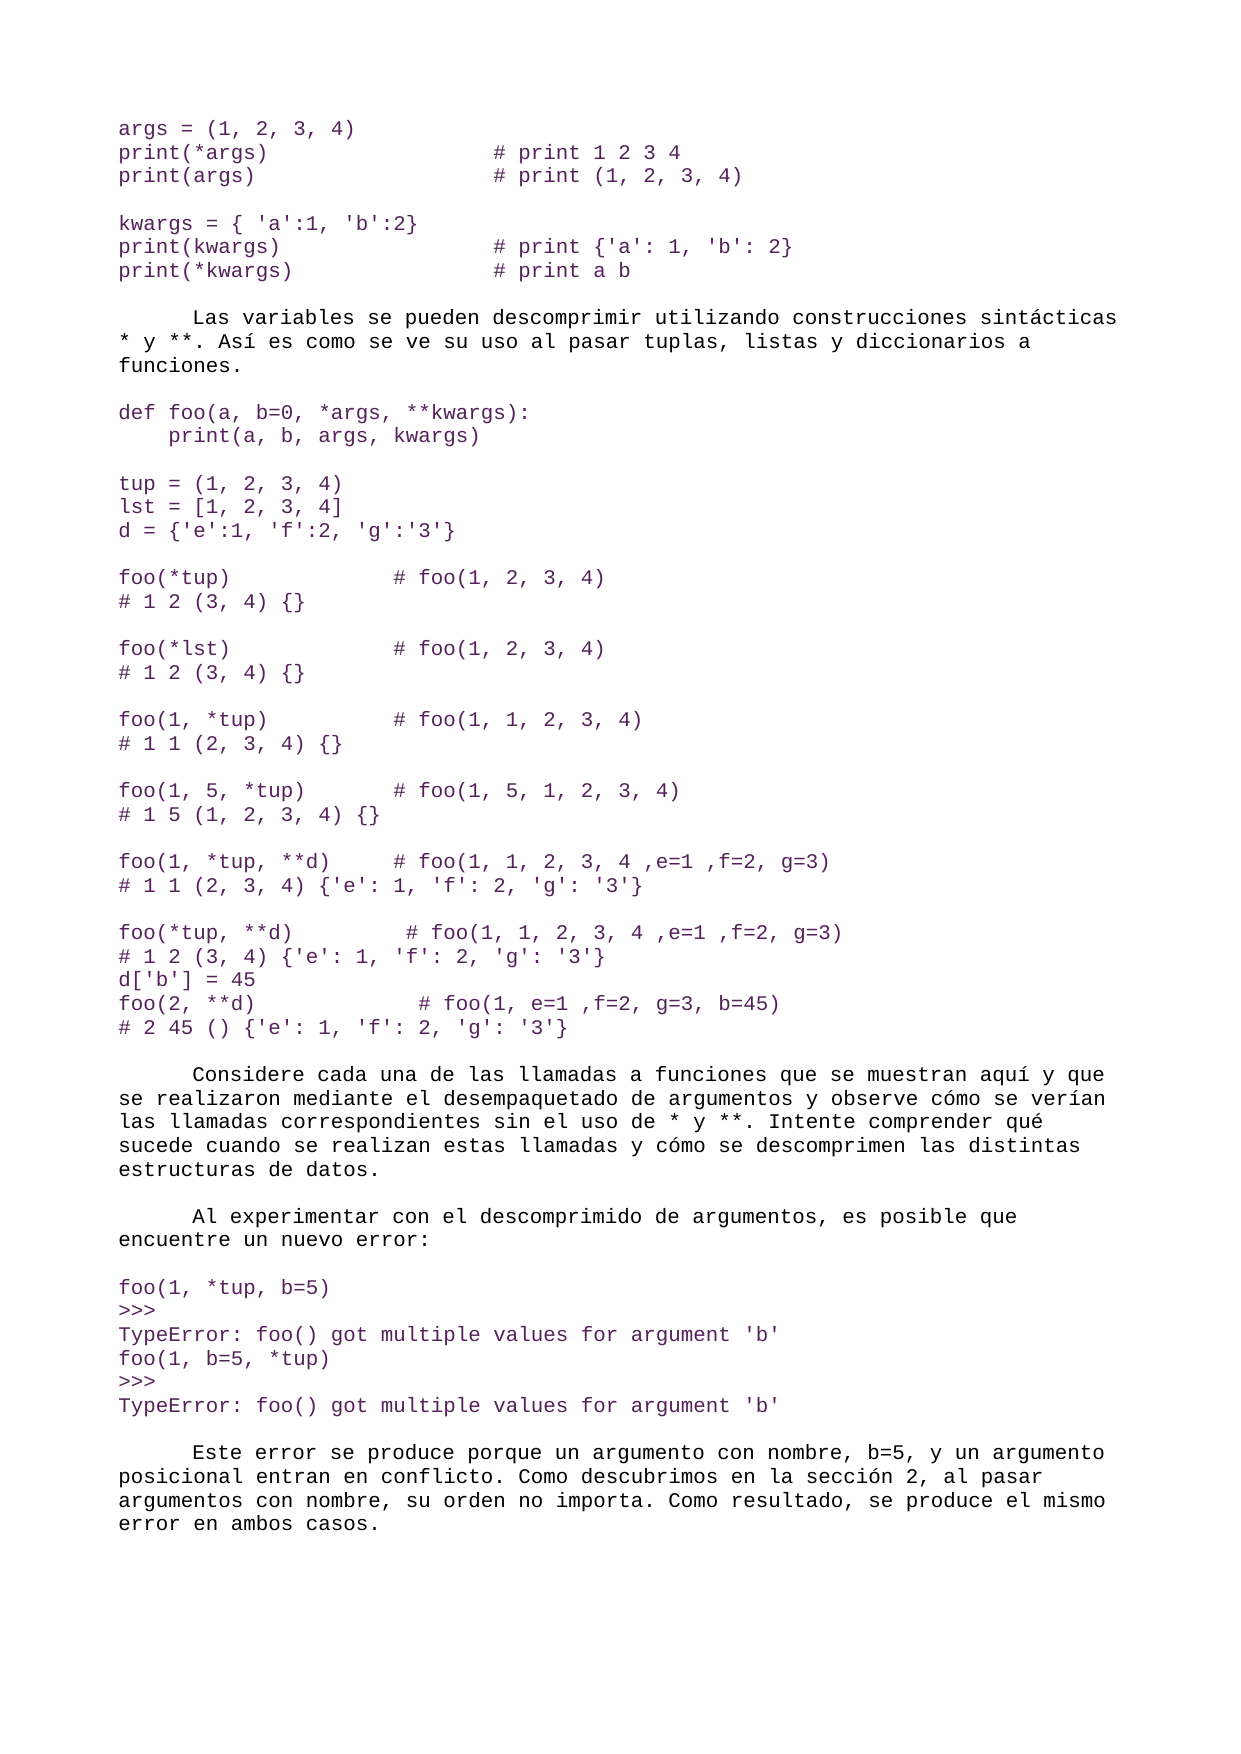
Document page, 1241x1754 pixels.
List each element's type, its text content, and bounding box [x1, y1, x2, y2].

text # 2 45 () {'e': 1, 'f': 2, 'g': '3'} [118, 1017, 1122, 1040]
text foo(1, 5, *tup) # foo(1, 5, 1, 2, 3, 4) [118, 780, 1122, 804]
text print(*args) # print 1 2 3 4 [118, 142, 1122, 165]
text >>> [118, 1371, 1122, 1395]
text TypeError: foo() got multiple values for argument 'b' [118, 1395, 1122, 1419]
text foo(1, *tup) # foo(1, 1, 2, 3, 4) [118, 709, 1122, 733]
text d['b'] = 45 [118, 969, 1122, 993]
text print(*kwargs) # print a b [118, 260, 1122, 284]
text print(args) # print (1, 2, 3, 4) [118, 165, 1122, 189]
text print(kwargs) # print {'a': 1, 'b': 2} [118, 236, 1122, 260]
text Considere cada una de las llamadas a funciones que se muestran aquí y que se realizaron mediante el desempaquetado de argumentos y observe cómo se verían las llamadas correspondientes sin el uso de * y **. Intente comprender qué sucede cuando se realizan estas llamadas y cómo se descomprimen las distintas estructuras de datos. [118, 1064, 1122, 1182]
text # 1 1 (2, 3, 4) {'e': 1, 'f': 2, 'g': '3'} [118, 875, 1122, 898]
text Las variables se pueden descomprimir utilizando construcciones sintácticas * y **. Así es como se ve su uso al pasar tuplas, listas y diccionarios a funciones. [118, 307, 1122, 378]
text foo(*tup, **d) # foo(1, 1, 2, 3, 4 ,e=1 ,f=2, g=3) [118, 922, 1122, 946]
text # 1 2 (3, 4) {'e': 1, 'f': 2, 'g': '3'} [118, 946, 1122, 969]
text def foo(a, b=0, *args, **kwargs): [118, 402, 1122, 426]
text foo(2, **d) # foo(1, e=1 ,f=2, g=3, b=45) [118, 993, 1122, 1017]
text # 1 2 (3, 4) {} [118, 591, 1122, 615]
text # 1 2 (3, 4) {} [118, 662, 1122, 686]
text print(a, b, args, kwargs) [118, 426, 1122, 449]
text # 1 1 (2, 3, 4) {} [118, 733, 1122, 757]
text foo(1, b=5, *tup) [118, 1348, 1122, 1371]
text foo(1, *tup, b=5) [118, 1277, 1122, 1300]
text foo(1, *tup, **d) # foo(1, 1, 2, 3, 4 ,e=1 ,f=2, g=3) [118, 851, 1122, 875]
text # 1 5 (1, 2, 3, 4) {} [118, 804, 1122, 827]
text d = {'e':1, 'f':2, 'g':'3'} [118, 520, 1122, 544]
text Este error se produce porque un argumento con nombre, b=5, y un argumento posicional entran en conflicto. Como descubrimos en la sección 2, al pasar argumentos con nombre, su orden no importa. Como resultado, se produce el mismo error en ambos casos. [118, 1442, 1122, 1537]
text TypeError: foo() got multiple values for argument 'b' [118, 1324, 1122, 1348]
text kwargs = { 'a':1, 'b':2} [118, 213, 1122, 236]
text foo(*lst) # foo(1, 2, 3, 4) [118, 638, 1122, 662]
text >>> [118, 1300, 1122, 1324]
text Al experimentar con el descomprimido de argumentos, es posible que encuentre un nuevo error: [118, 1206, 1122, 1253]
text foo(*tup) # foo(1, 2, 3, 4) [118, 567, 1122, 591]
text tup = (1, 2, 3, 4) [118, 473, 1122, 496]
text args = (1, 2, 3, 4) [118, 118, 1122, 142]
text lst = [1, 2, 3, 4] [118, 496, 1122, 520]
